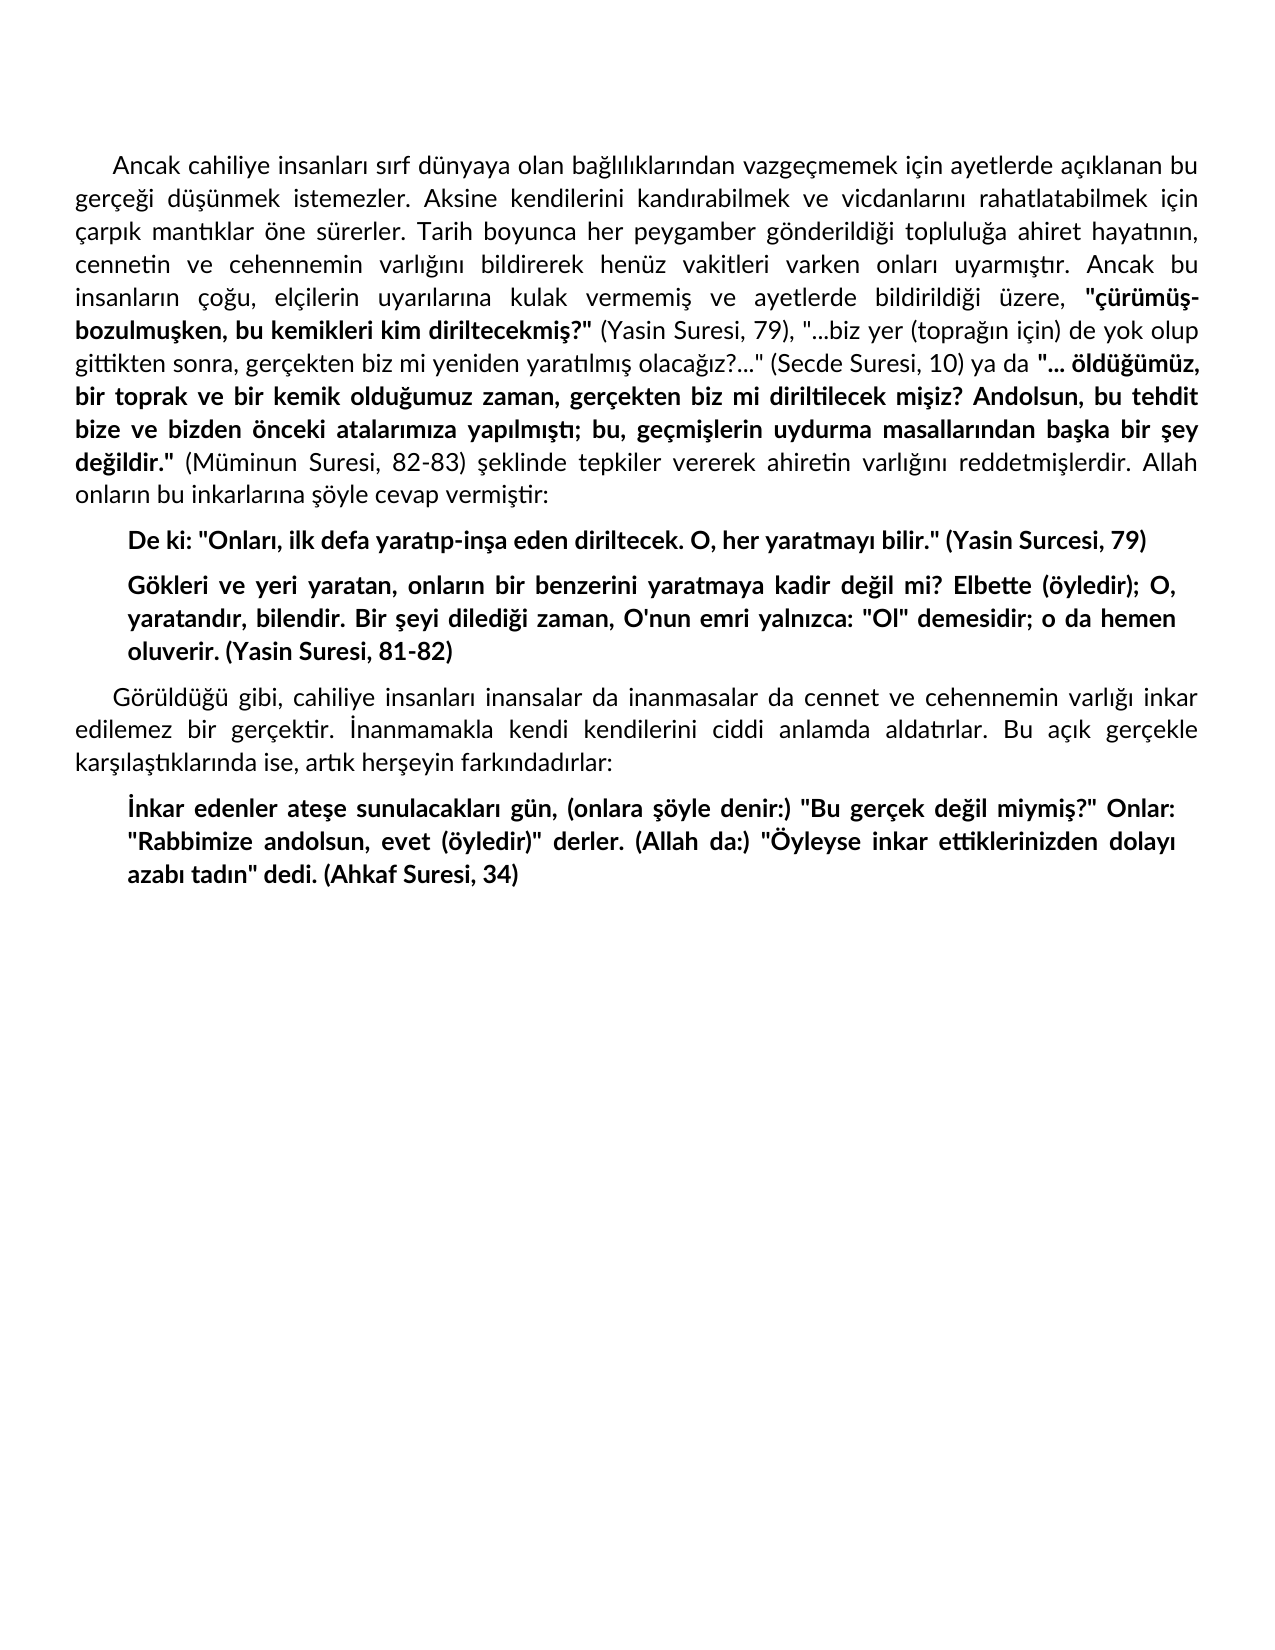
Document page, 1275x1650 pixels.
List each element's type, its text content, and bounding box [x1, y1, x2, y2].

text Ancak cahiliye insanları sırf dünyaya olan bağlılıklarından vazgeçmemek için ayetlerde açıklanan bu gerçeği düşünmek istemezler. Aksine kendilerini kandırabilmek ve vicdanlarını rahatlatabilmek için çarpık mantıklar öne sürerler. Tarih boyunca her peygamber gönderildiği topluluğa ahiret hayatının, cennetin ve cehennemin varlığını bildirerek henüz vakitleri varken onları uyarmıştır. Ancak bu insanların çoğu, elçilerin uyarılarına kulak vermemiş ve ayetlerde bildirildiği üzere, "çürümüş-bozulmuşken, bu kemikleri kim diriltecekmiş?" (Yasin Suresi, 79), "...biz yer (toprağın için) de yok olup gittikten sonra, gerçekten biz mi yeniden yaratılmış olacağız?..." (Secde Suresi, 10) ya da "... öldüğümüz, bir toprak ve bir kemik olduğumuz zaman, gerçekten biz mi diriltilecek mişiz? Andolsun, bu tehdit bize ve bizden önceki atalarımıza yapılmıştı; bu, geçmişlerin uydurma masallarından başka bir şey değildir." (Müminun Suresi, 82-83) şeklinde tepkiler vererek ahiretin varlığını reddetmişlerdir. Allah onların bu inkarlarına şöyle cevap vermiştir: [75, 150, 1200, 509]
text Gökleri ve yeri yaratan, onların bir benzerini yaratmaya kadir değil mi? Elbette (öyledir); O, yaratandır, bilendir. Bir şeyi dilediği zaman, O'nun emri yalnızca: "Ol" demesidir; o da hemen oluverir. (Yasin Suresi, 81-82) [127, 570, 1177, 666]
text Görüldüğü gibi, cahiliye insanları inansalar da inanmasalar da cennet ve cehennemin varlığı inkar edilemez bir gerçektir. İnanmamakla kendi kendilerini ciddi anlamda aldatırlar. Bu açık gerçekle karşılaştıklarında ise, artık herşeyin farkındadırlar: [75, 681, 1200, 777]
text De ki: "Onları, ilk defa yaratıp-inşa eden diriltecek. O, her yaratmayı bilir." (Yasin Surcesi, 79) [127, 524, 1177, 554]
text İnkar edenler ateşe sunulacakları gün, (onlara şöyle denir:) "Bu gerçek değil miymiş?" Onlar: "Rabbimize andolsun, evet (öyledir)" derler. (Allah da:) "Öyleyse inkar ettiklerinizden dolayı azabı tadın" dedi. (Ahkaf Suresi, 34) [127, 792, 1177, 888]
